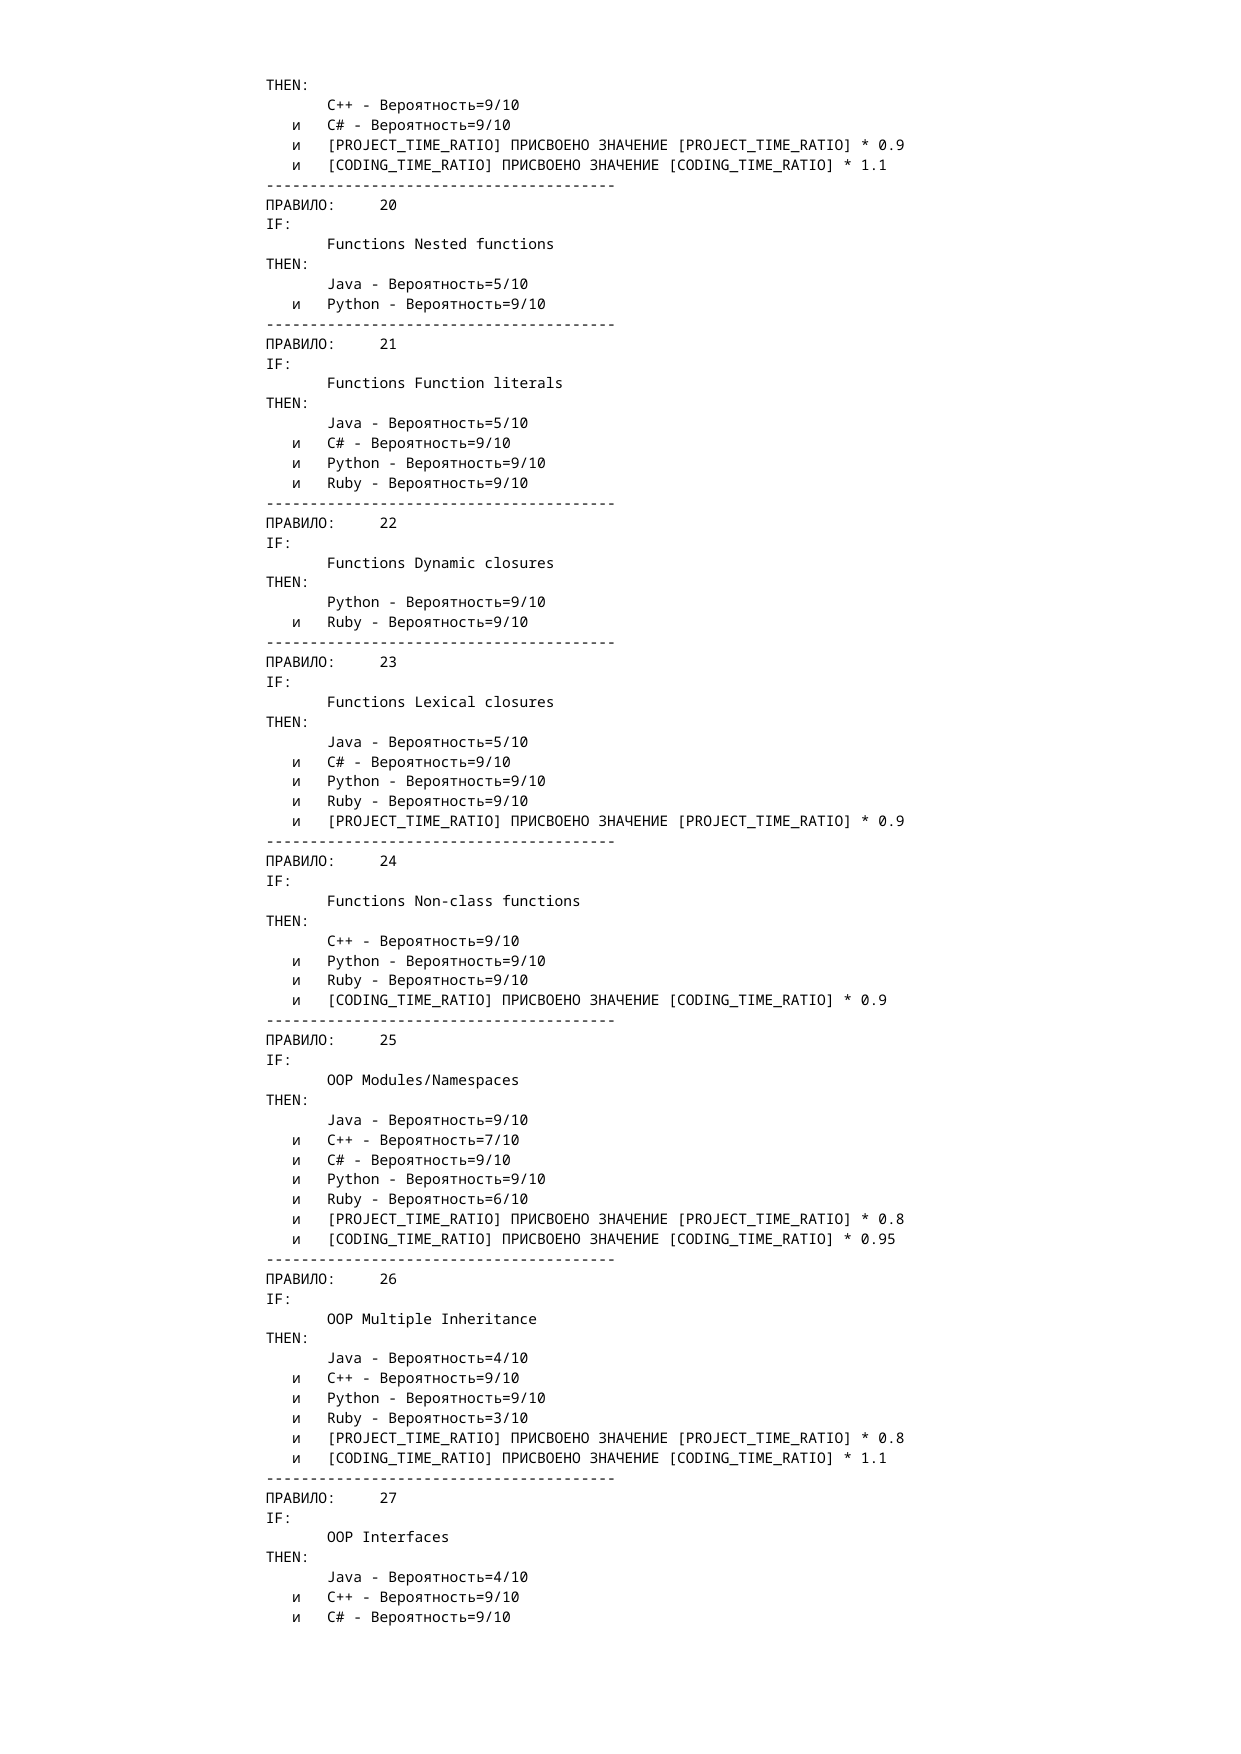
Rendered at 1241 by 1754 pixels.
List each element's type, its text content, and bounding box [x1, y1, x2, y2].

text IF: [266, 871, 1152, 891]
text и Ruby - Вероятность=9/10 [266, 970, 1152, 990]
text IF: [266, 214, 1152, 234]
text ---------------------------------------- [266, 314, 1152, 333]
text ПРАВИЛО: 23 [266, 652, 1152, 672]
text и C++ - Вероятность=9/10 [266, 1587, 1152, 1607]
text и C++ - Вероятность=9/10 [266, 1368, 1152, 1388]
text OOP Multiple Inheritance [266, 1308, 1152, 1328]
text и [CODING_TIME_RATIO] ПРИСВОЕНО ЗНАЧЕНИЕ [CODING_TIME_RATIO] * 0.95 [266, 1229, 1152, 1249]
text и Python - Вероятность=9/10 [266, 950, 1152, 970]
text Java - Вероятность=5/10 [266, 274, 1152, 294]
text THEN: [266, 1328, 1152, 1348]
text C++ - Вероятность=9/10 [266, 95, 1152, 115]
text ПРАВИЛО: 24 [266, 851, 1152, 871]
text Java - Вероятность=4/10 [266, 1348, 1152, 1368]
text Java - Вероятность=4/10 [266, 1567, 1152, 1587]
text и Ruby - Вероятность=3/10 [266, 1408, 1152, 1428]
text Java - Вероятность=5/10 [266, 413, 1152, 433]
text ПРАВИЛО: 25 [266, 1030, 1152, 1050]
text и Ruby - Вероятность=9/10 [266, 612, 1152, 632]
text THEN: [266, 393, 1152, 413]
text и [CODING_TIME_RATIO] ПРИСВОЕНО ЗНАЧЕНИЕ [CODING_TIME_RATIO] * 1.1 [266, 1448, 1152, 1468]
text и [CODING_TIME_RATIO] ПРИСВОЕНО ЗНАЧЕНИЕ [CODING_TIME_RATIO] * 1.1 [266, 154, 1152, 174]
text IF: [266, 672, 1152, 692]
text и Ruby - Вероятность=6/10 [266, 1189, 1152, 1209]
text ---------------------------------------- [266, 493, 1152, 513]
text IF: [266, 1050, 1152, 1070]
text и Ruby - Вероятность=9/10 [266, 473, 1152, 493]
text IF: [266, 532, 1152, 552]
text и C# - Вероятность=9/10 [266, 1607, 1152, 1627]
text и C# - Вероятность=9/10 [266, 115, 1152, 134]
text и [PROJECT_TIME_RATIO] ПРИСВОЕНО ЗНАЧЕНИЕ [PROJECT_TIME_RATIO] * 0.8 [266, 1428, 1152, 1448]
text ---------------------------------------- [266, 174, 1152, 194]
text THEN: [266, 75, 1152, 95]
text Java - Вероятность=9/10 [266, 1109, 1152, 1129]
text ПРАВИЛО: 21 [266, 333, 1152, 353]
text Python - Вероятность=9/10 [266, 592, 1152, 612]
text и Ruby - Вероятность=9/10 [266, 791, 1152, 811]
text ПРАВИЛО: 26 [266, 1269, 1152, 1288]
text и C++ - Вероятность=7/10 [266, 1129, 1152, 1149]
text IF: [266, 1507, 1152, 1527]
text ПРАВИЛО: 22 [266, 513, 1152, 532]
text и C# - Вероятность=9/10 [266, 1149, 1152, 1169]
text и Python - Вероятность=9/10 [266, 771, 1152, 791]
text и Python - Вероятность=9/10 [266, 453, 1152, 473]
text и Python - Вероятность=9/10 [266, 1388, 1152, 1408]
text Functions Nested functions [266, 234, 1152, 254]
text C++ - Вероятность=9/10 [266, 930, 1152, 950]
text OOP Interfaces [266, 1527, 1152, 1547]
text OOP Modules/Namespaces [266, 1070, 1152, 1089]
text ---------------------------------------- [266, 1010, 1152, 1030]
text ---------------------------------------- [266, 1468, 1152, 1487]
text Java - Вероятность=5/10 [266, 731, 1152, 751]
text Functions Lexical closures [266, 692, 1152, 712]
text и Python - Вероятность=9/10 [266, 1169, 1152, 1189]
text ---------------------------------------- [266, 632, 1152, 652]
text Functions Dynamic closures [266, 552, 1152, 572]
text и [CODING_TIME_RATIO] ПРИСВОЕНО ЗНАЧЕНИЕ [CODING_TIME_RATIO] * 0.9 [266, 990, 1152, 1010]
text Functions Function literals [266, 373, 1152, 393]
text ---------------------------------------- [266, 831, 1152, 851]
text ПРАВИЛО: 27 [266, 1487, 1152, 1507]
text THEN: [266, 572, 1152, 592]
text и C# - Вероятность=9/10 [266, 751, 1152, 771]
text IF: [266, 353, 1152, 373]
text и Python - Вероятность=9/10 [266, 294, 1152, 314]
text и [PROJECT_TIME_RATIO] ПРИСВОЕНО ЗНАЧЕНИЕ [PROJECT_TIME_RATIO] * 0.8 [266, 1209, 1152, 1229]
text и [PROJECT_TIME_RATIO] ПРИСВОЕНО ЗНАЧЕНИЕ [PROJECT_TIME_RATIO] * 0.9 [266, 811, 1152, 831]
text и C# - Вероятность=9/10 [266, 433, 1152, 453]
text ПРАВИЛО: 20 [266, 194, 1152, 214]
text THEN: [266, 254, 1152, 274]
text THEN: [266, 1547, 1152, 1567]
text THEN: [266, 911, 1152, 930]
text IF: [266, 1288, 1152, 1308]
text и [PROJECT_TIME_RATIO] ПРИСВОЕНО ЗНАЧЕНИЕ [PROJECT_TIME_RATIO] * 0.9 [266, 134, 1152, 154]
text THEN: [266, 1089, 1152, 1109]
text THEN: [266, 712, 1152, 731]
text Functions Non-class functions [266, 891, 1152, 911]
text ---------------------------------------- [266, 1249, 1152, 1269]
